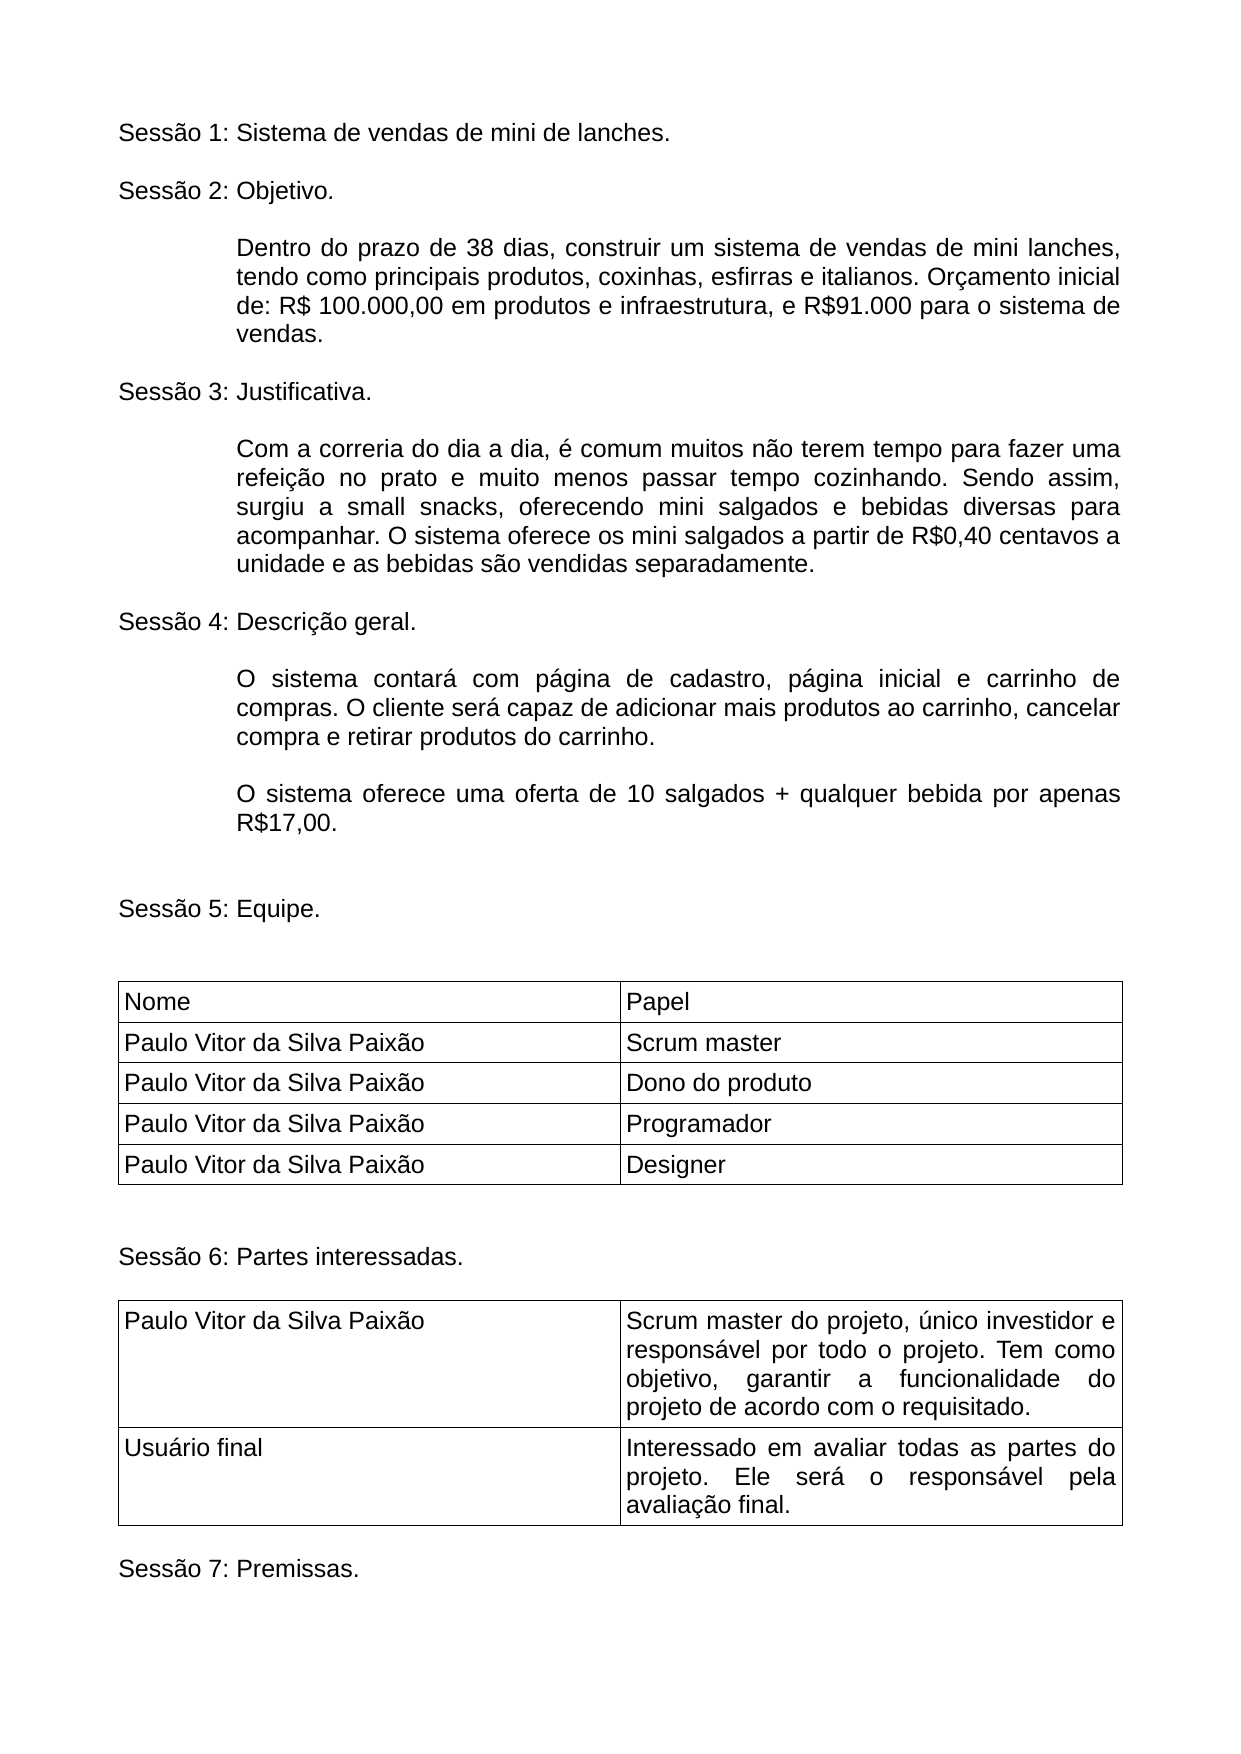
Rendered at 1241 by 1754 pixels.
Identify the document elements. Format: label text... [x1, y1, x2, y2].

text Sessão 3: Justificativa. [118, 377, 1122, 406]
table_cell Dono do produto [621, 1063, 1122, 1103]
table_header Paulo Vitor da Silva Paixão [119, 1301, 620, 1427]
text Sessão 6: Partes interessadas. [118, 1242, 1122, 1271]
table_cell Paulo Vitor da Silva Paixão [119, 1063, 620, 1103]
table_cell Usuário final [119, 1428, 620, 1525]
table_header Scrum master do projeto, único investidor e responsável por todo o projeto. Tem como objetivo, garantir a funcionalidade do projeto de acordo com o requisitado. [621, 1301, 1122, 1427]
table_cell Programador [621, 1104, 1122, 1143]
text Sessão 4: Descrição geral. [118, 607, 1122, 636]
table_cell Paulo Vitor da Silva Paixão [119, 1104, 620, 1143]
text Sessão 2: Objetivo. [118, 176, 1122, 204]
text O sistema oferece uma oferta de 10 salgados + qualquer bebida por apenas R$17,00. [236, 779, 1122, 837]
text Dentro do prazo de 38 dias, construir um sistema de vendas de mini lanches, tendo como principais produtos, coxinhas, esfirras e italianos. Orçamento inicial de: R$ 100.000,00 em produtos e infraestrutura, e R$91.000 para o sistema de vendas. [236, 233, 1122, 348]
table_cell Paulo Vitor da Silva Paixão [119, 1023, 620, 1062]
text Sessão 1: Sistema de vendas de mini de lanches. [118, 118, 1122, 147]
text O sistema contará com página de cadastro, página inicial e carrinho de compras. O cliente será capaz de adicionar mais produtos ao carrinho, cancelar compra e retirar produtos do carrinho. [236, 664, 1122, 751]
table_cell Paulo Vitor da Silva Paixão [119, 1145, 620, 1184]
table_header Nome [119, 982, 620, 1021]
text Sessão 7: Premissas. [118, 1554, 1122, 1583]
table_cell Interessado em avaliar todas as partes do projeto. Ele será o responsável pela avaliação final. [621, 1428, 1122, 1525]
table_header Papel [621, 982, 1122, 1021]
text Sessão 5: Equipe. [118, 894, 1122, 923]
text Com a correria do dia a dia, é comum muitos não terem tempo para fazer uma refeição no prato e muito menos passar tempo cozinhando. Sendo assim, surgiu a small snacks, oferecendo mini salgados e bebidas diversas para acompanhar. O sistema oferece os mini salgados a partir de R$0,40 centavos a unidade e as bebidas são vendidas separadamente. [236, 434, 1122, 578]
table_cell Designer [621, 1145, 1122, 1184]
table_cell Scrum master [621, 1023, 1122, 1062]
